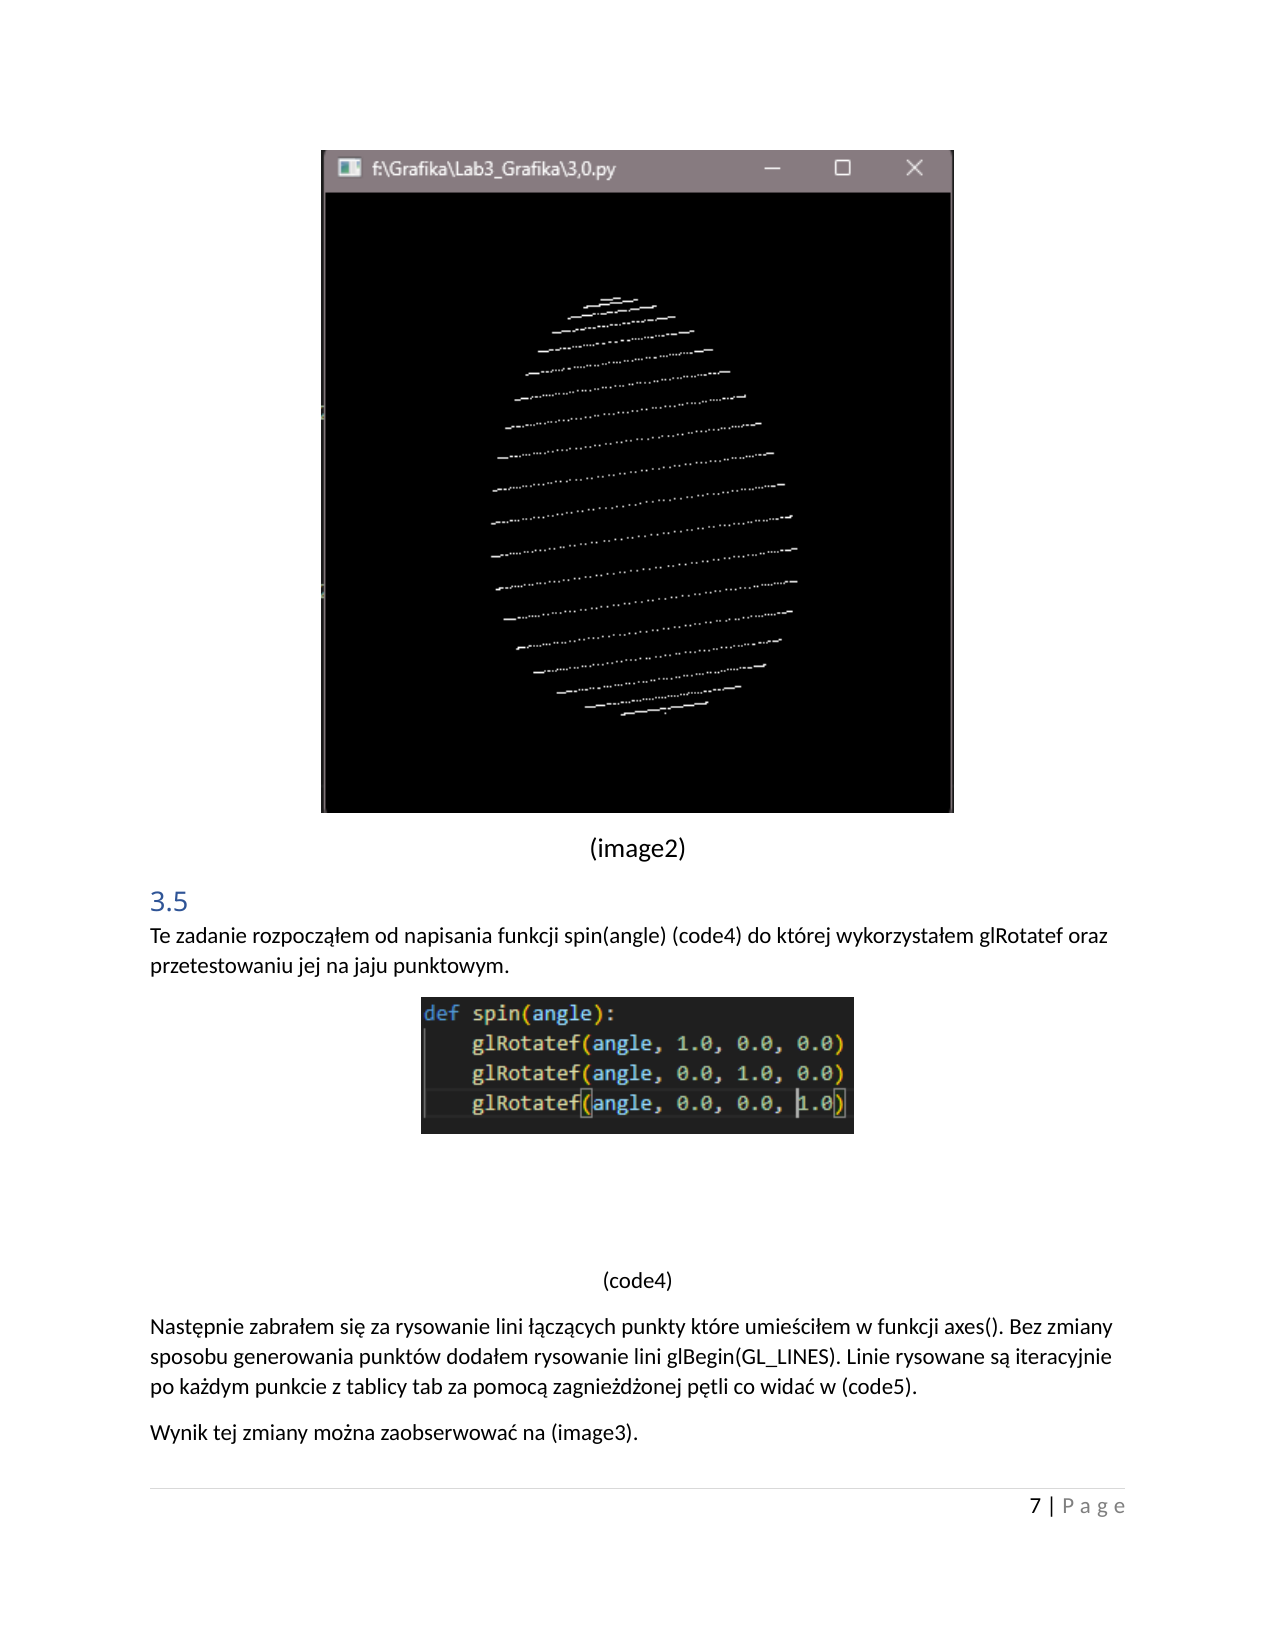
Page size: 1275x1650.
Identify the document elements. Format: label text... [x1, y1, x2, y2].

text Te zadanie rozpocząłem od napisania funkcji spin(angle) (code4) do której wykorzystałem glRotatef oraz przetestowaniu jej na jaju punktowym. [150, 922, 1125, 979]
text (image2) [150, 831, 1125, 864]
picture [421, 997, 854, 1134]
picture [321, 150, 954, 813]
text Wynik tej zmiany można zaobserwować na (image3). [150, 1418, 1125, 1446]
text Następnie zabrałem się za rysowanie lini łączących punkty które umieściłem w funkcji axes(). Bez zmiany sposobu generowania punktów dodałem rysowanie lini glBegin(GL_LINES). Linie rysowane są iteracyjnie po każdym punkcie z tablicy tab za pomocą zagnieżdżonej pętli co widać w (code5). [150, 1312, 1125, 1400]
text (code4) [150, 1266, 1125, 1294]
subtitle 3.5 [150, 883, 1125, 919]
